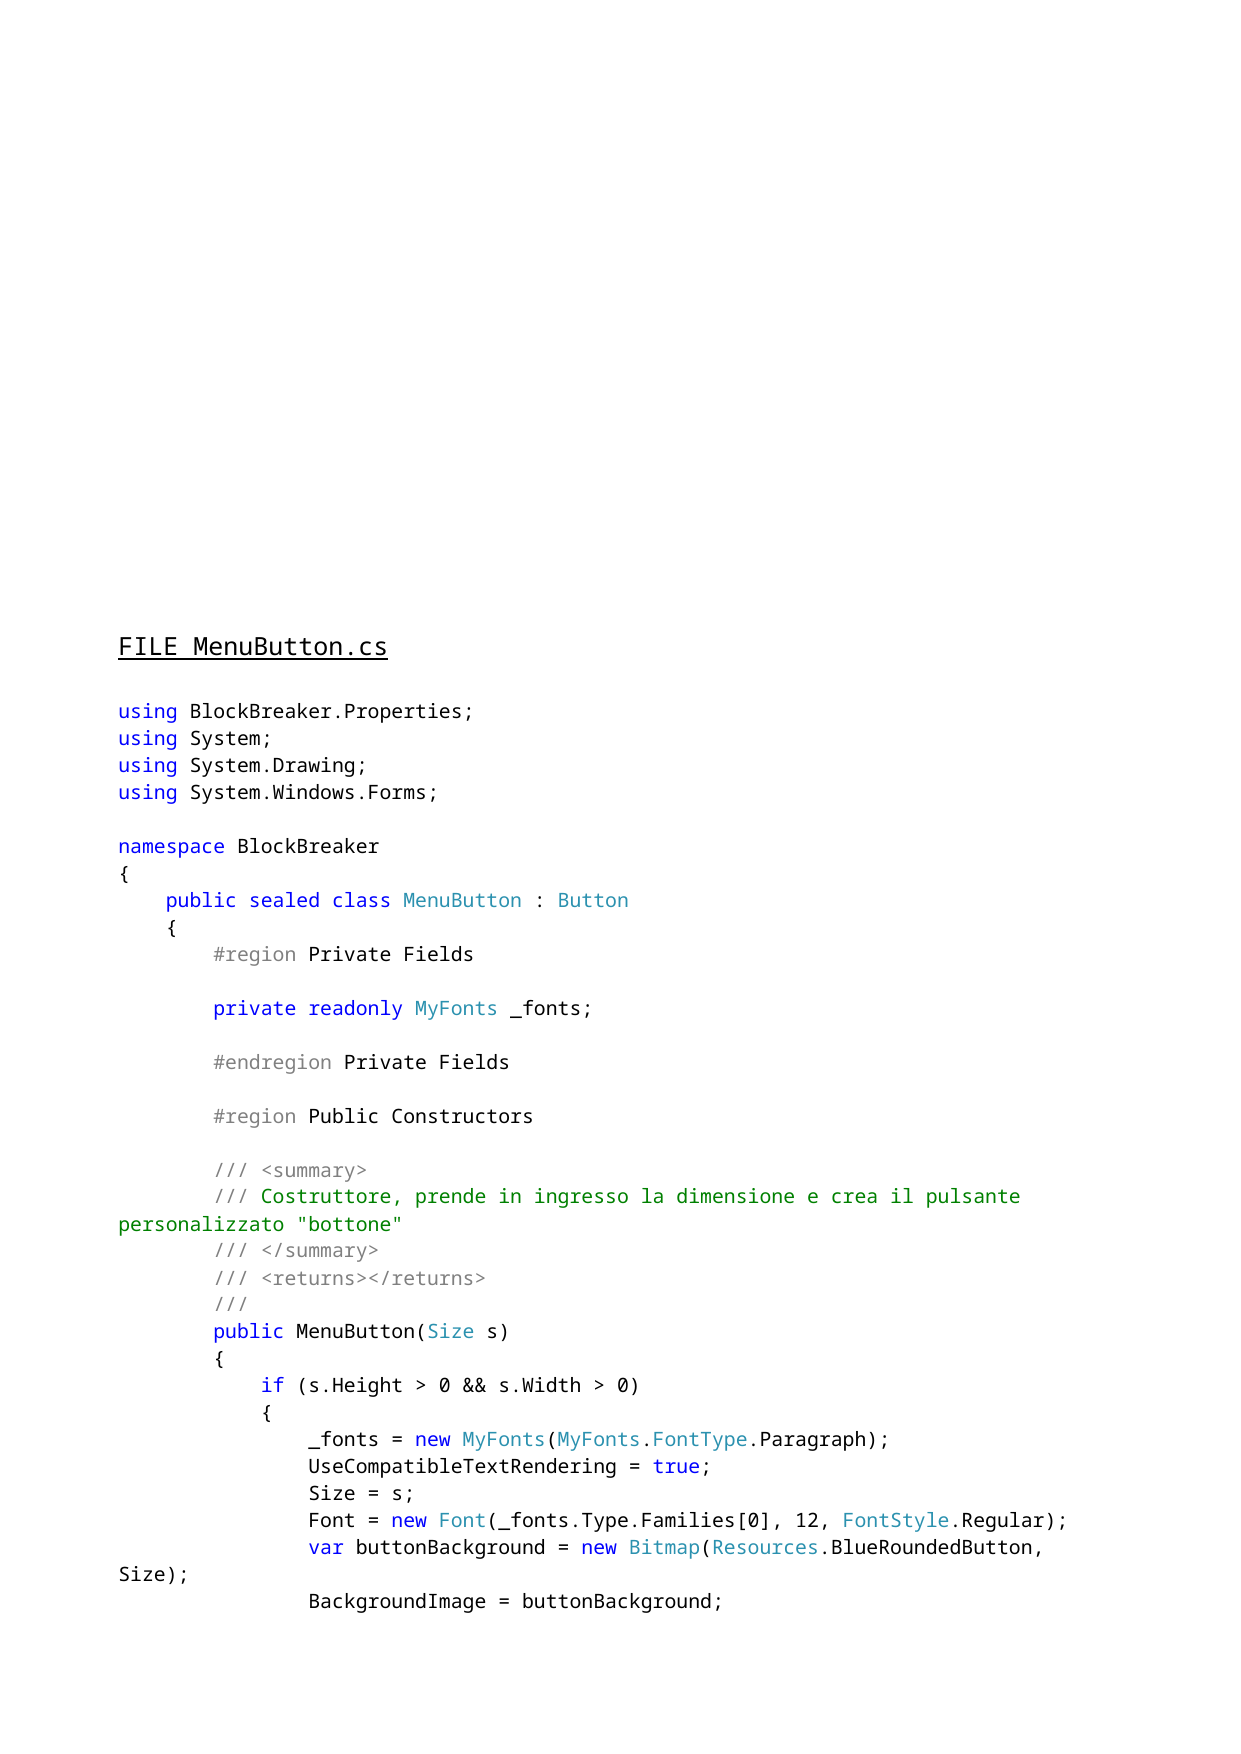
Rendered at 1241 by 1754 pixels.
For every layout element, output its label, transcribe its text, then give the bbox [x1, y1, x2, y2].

text using System.Windows.Forms; [118, 778, 1122, 805]
text public MenuButton(Size s) [118, 1318, 1122, 1345]
text { [118, 1345, 1122, 1372]
text #endregion Private Fields [118, 1048, 1122, 1075]
text /// [118, 1291, 1122, 1318]
text /// <summary> [118, 1156, 1122, 1183]
text { [118, 859, 1122, 886]
text public sealed class MenuButton : Button [118, 886, 1122, 913]
text if (s.Height > 0 && s.Width > 0) [118, 1372, 1122, 1399]
text Size = s; [118, 1479, 1122, 1507]
text /// </summary> [118, 1237, 1122, 1264]
text #region Public Constructors [118, 1102, 1122, 1129]
text { [118, 1399, 1122, 1426]
text var buttonBackground = new Bitmap(Resources.BlueRoundedButton, Size); [118, 1533, 1122, 1587]
text BackgroundImage = buttonBackground; [118, 1587, 1122, 1614]
text Font = new Font(_fonts.Type.Families[0], 12, FontStyle.Regular); [118, 1507, 1122, 1533]
text #region Private Fields [118, 940, 1122, 967]
text FILE MenuButton.cs [118, 629, 1122, 663]
text private readonly MyFonts _fonts; [118, 994, 1122, 1021]
text /// Costruttore, prende in ingresso la dimensione e crea il pulsante personalizzato "bottone" [118, 1183, 1122, 1237]
text _fonts = new MyFonts(MyFonts.FontType.Paragraph); [118, 1426, 1122, 1453]
text using System.Drawing; [118, 751, 1122, 778]
text /// <returns></returns> [118, 1264, 1122, 1291]
text using BlockBreaker.Properties; [118, 697, 1122, 724]
text UseCompatibleTextRendering = true; [118, 1453, 1122, 1479]
text { [118, 913, 1122, 940]
text namespace BlockBreaker [118, 832, 1122, 859]
text using System; [118, 724, 1122, 751]
